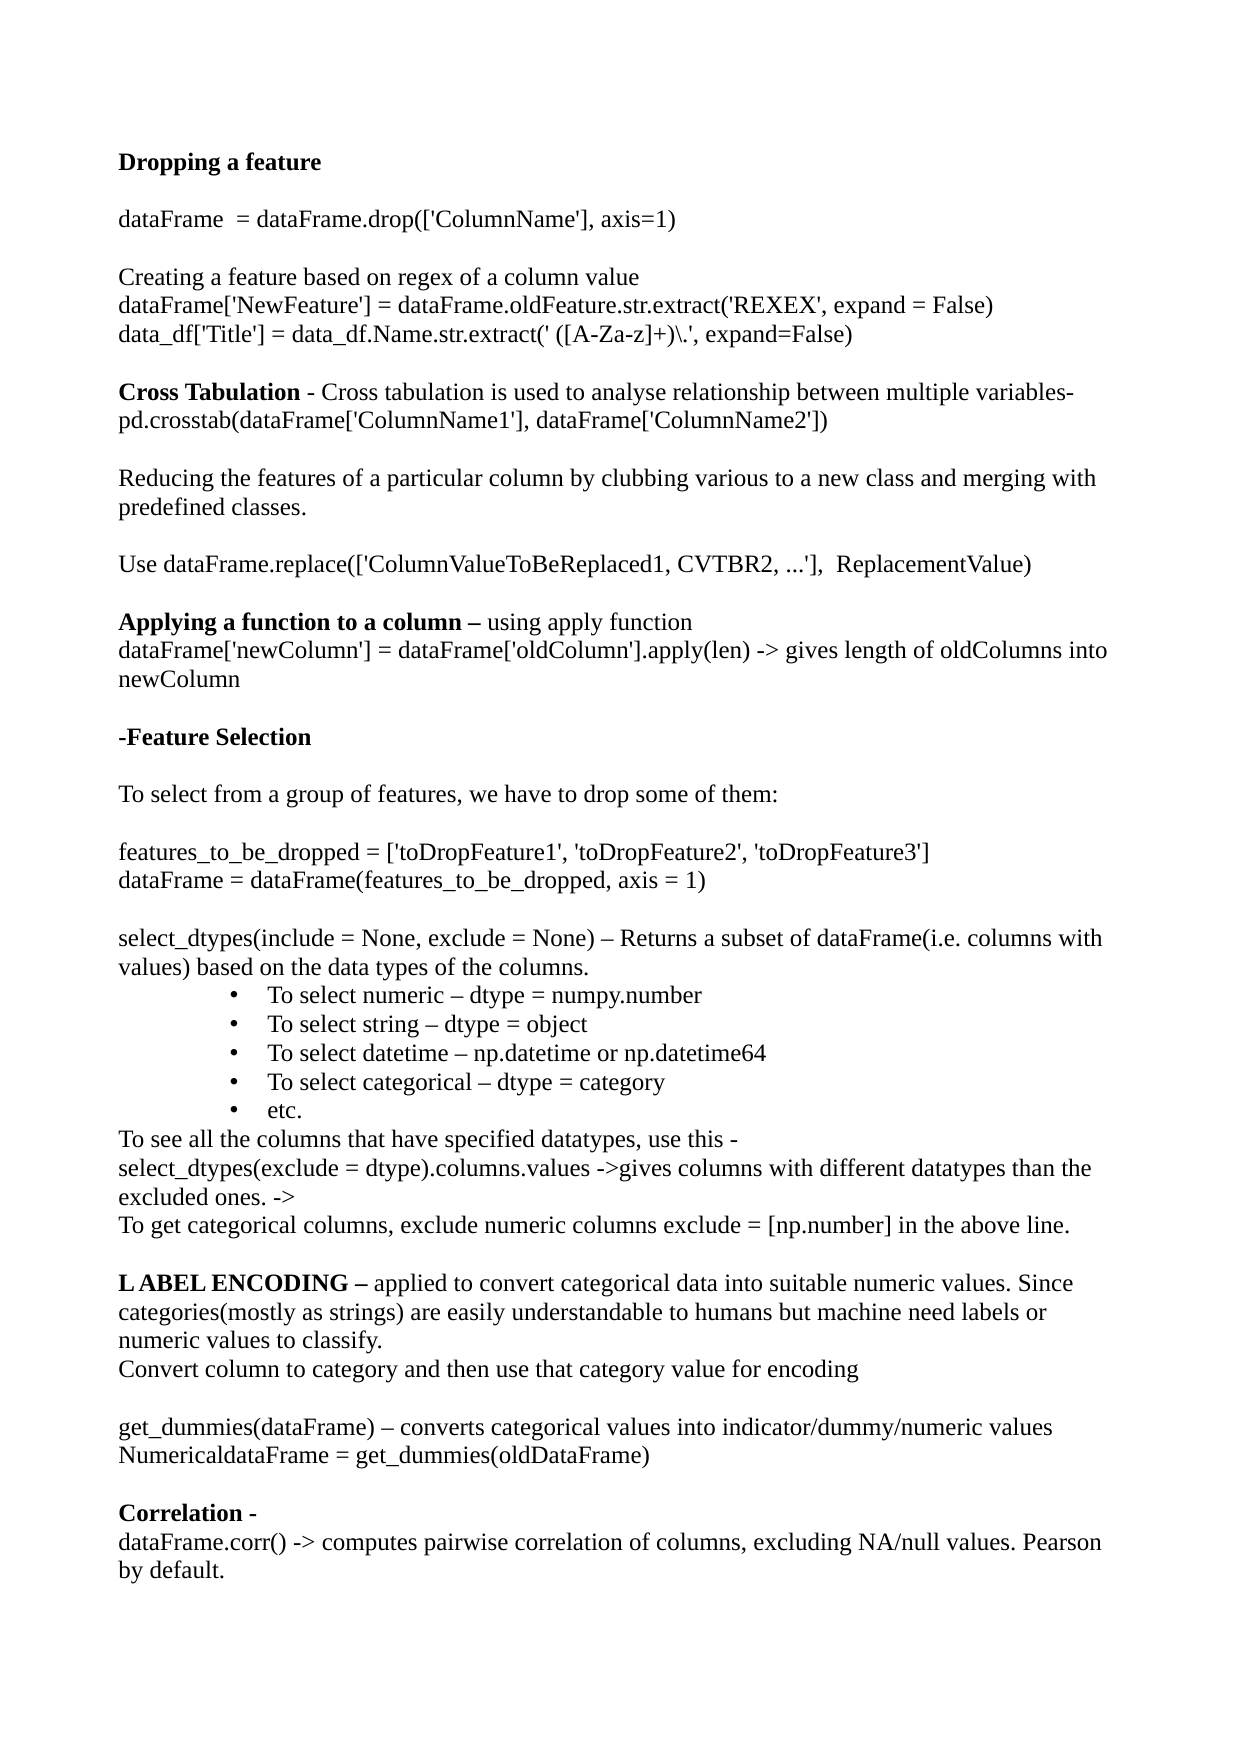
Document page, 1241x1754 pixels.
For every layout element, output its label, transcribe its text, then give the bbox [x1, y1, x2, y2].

list To select datetime – np.datetime or np.datetime64 [229, 1038, 1122, 1067]
text Dropping a feature [118, 147, 1122, 176]
text -Feature Selection [118, 722, 1122, 751]
text dataFrame['newColumn'] = dataFrame['oldColumn'].apply(len) -> gives length of oldColumns into newColumn [118, 636, 1122, 693]
text features_to_be_dropped = ['toDropFeature1', 'toDropFeature2', 'toDropFeature3'] [118, 837, 1122, 866]
text Applying a function to a column – using apply function [118, 607, 1122, 636]
text select_dtypes(include = None, exclude = None) – Returns a subset of dataFrame(i.e. columns with values) based on the data types of the columns. [118, 923, 1122, 981]
list To select string – dtype = object [229, 1009, 1122, 1038]
text dataFrame = dataFrame.drop(['ColumnName'], axis=1) [118, 204, 1122, 233]
text To see all the columns that have specified datatypes, use this - [118, 1124, 1122, 1153]
text NumericaldataFrame = get_dummies(oldDataFrame) [118, 1441, 1122, 1469]
text Convert column to category and then use that category value for encoding [118, 1354, 1122, 1383]
text pd.crosstab(dataFrame['ColumnName1'], dataFrame['ColumnName2']) [118, 406, 1122, 434]
text Use dataFrame.replace(['ColumnValueToBeReplaced1, CVTBR2, ...'], ReplacementValue) [118, 549, 1122, 578]
text Cross Tabulation - Cross tabulation is used to analyse relationship between multiple variables- [118, 377, 1122, 406]
text To select from a group of features, we have to drop some of them: [118, 779, 1122, 808]
text Creating a feature based on regex of a column value [118, 262, 1122, 291]
text get_dummies(dataFrame) – converts categorical values into indicator/dummy/numeric values [118, 1412, 1122, 1441]
text select_dtypes(exclude = dtype).columns.values ->gives columns with different datatypes than the excluded ones. -> [118, 1153, 1122, 1211]
text data_df['Title'] = data_df.Name.str.extract(' ([A-Za-z]+)\.', expand=False) [118, 319, 1122, 348]
list etc. [229, 1096, 1122, 1124]
text dataFrame.corr() -> computes pairwise correlation of columns, excluding NA/null values. Pearson by default. [118, 1527, 1122, 1584]
text dataFrame['NewFeature'] = dataFrame.oldFeature.str.extract('REXEX', expand = False) [118, 291, 1122, 319]
list To select categorical – dtype = category [229, 1067, 1122, 1096]
text dataFrame = dataFrame(features_to_be_dropped, axis = 1) [118, 866, 1122, 894]
list To select numeric – dtype = numpy.number [229, 981, 1122, 1009]
text Reducing the features of a particular column by clubbing various to a new class and merging with predefined classes. [118, 463, 1122, 521]
text To get categorical columns, exclude numeric columns exclude = [np.number] in the above line. [118, 1211, 1122, 1239]
text L ABEL ENCODING – applied to convert categorical data into suitable numeric values. Since categories(mostly as strings) are easily understandable to humans but machine need labels or numeric values to classify. [118, 1268, 1122, 1354]
text Correlation - [118, 1498, 1122, 1527]
